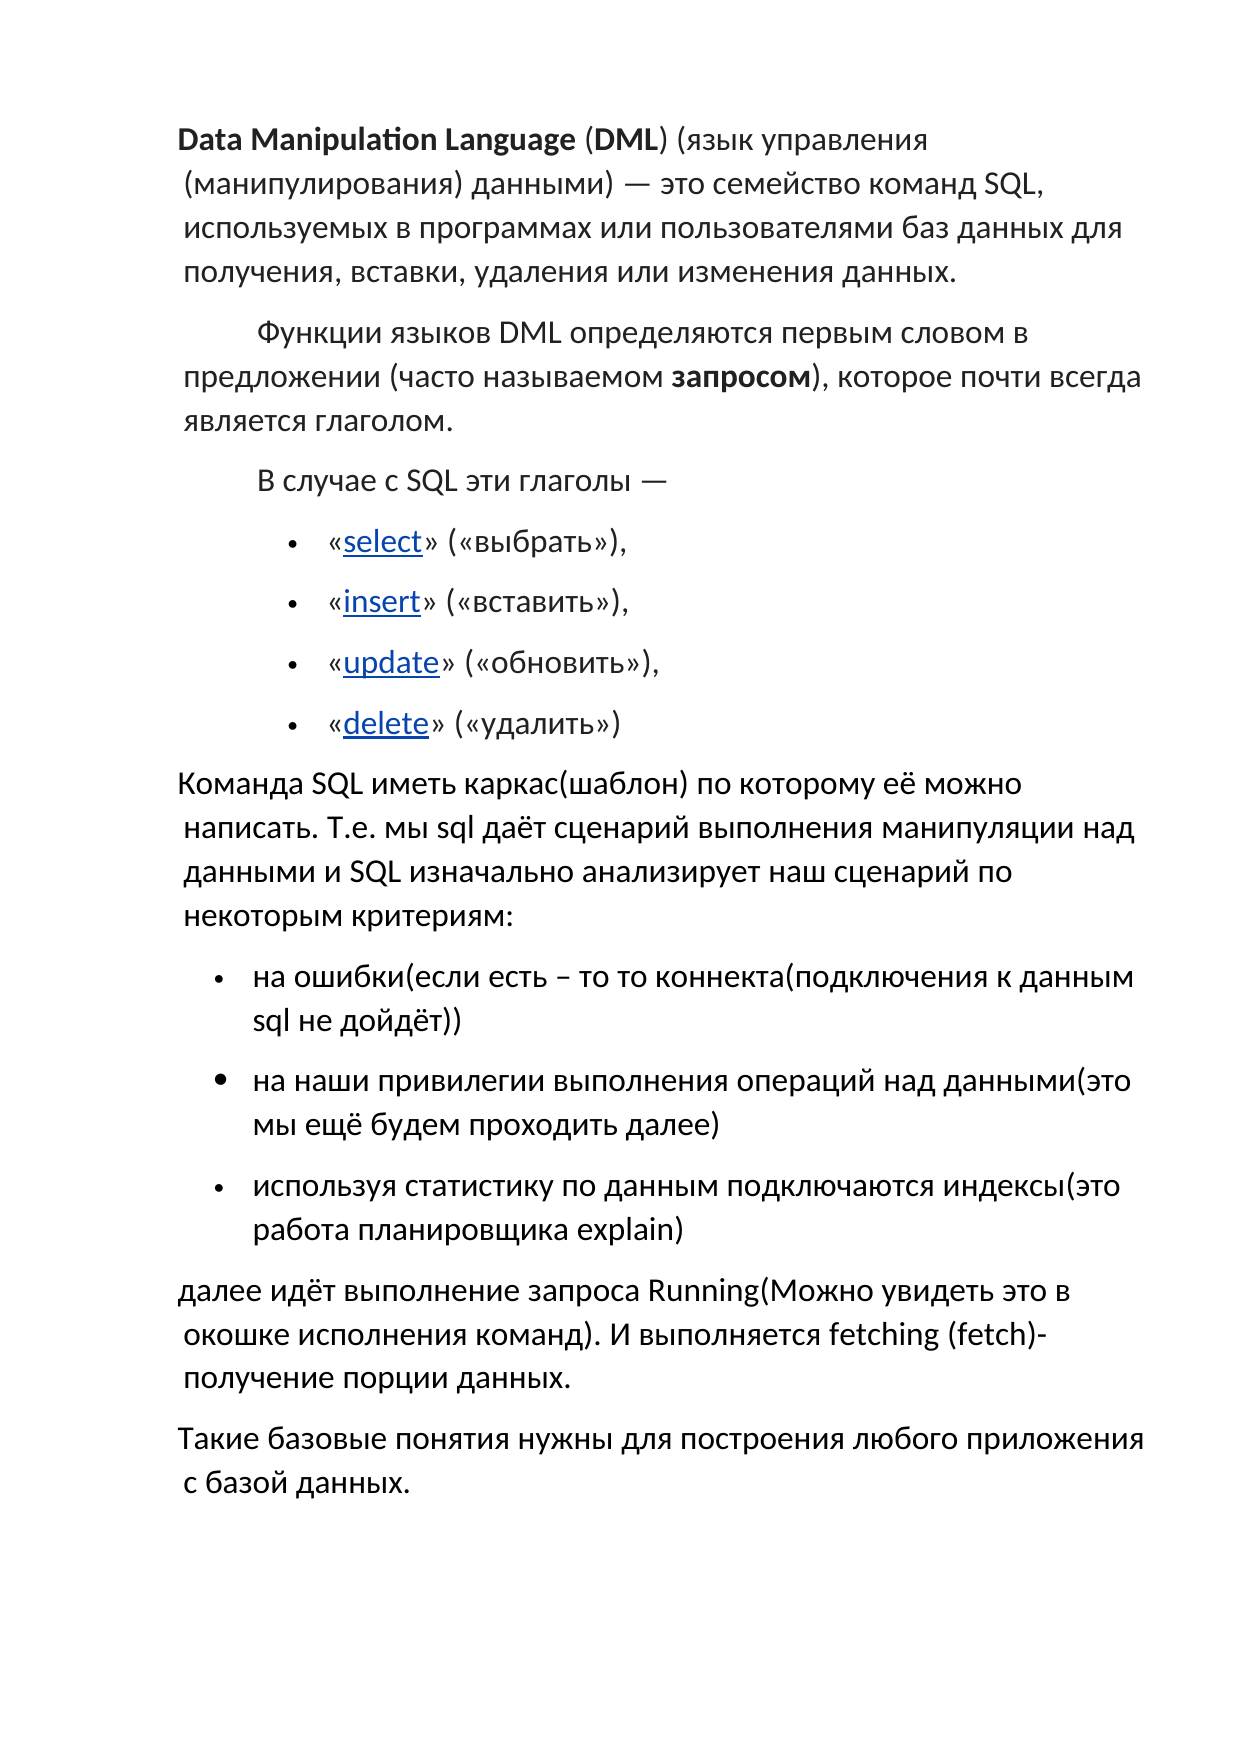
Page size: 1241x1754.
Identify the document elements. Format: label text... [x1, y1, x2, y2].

text Такие базовые понятия нужны для построения любого приложения с базой данных. [177, 1417, 1152, 1502]
list «update» («обновить»), [288, 641, 1152, 682]
list на ошибки(если есть – то то коннекта(подключения к данным sql не дойдёт)) [215, 955, 1152, 1039]
text В случае с SQL эти глаголы — [183, 459, 1152, 500]
text Функции языков DML определяются первым словом в предложении (часто называемом запросом), которое почти всегда является глаголом. [183, 311, 1152, 439]
list на наши привилегии выполнения операций над данными(это мы ещё будем проходить далее) [215, 1059, 1152, 1144]
text Команда SQL иметь каркас(шаблон) по которому её можно написать. Т.е. мы sql даёт сценарий выполнения манипуляции над данными и SQL изначально анализирует наш сценарий по некоторым критериям: [177, 762, 1152, 935]
list «insert» («вставить»), [288, 580, 1152, 621]
list «delete» («удалить») [288, 702, 1152, 742]
text Data Мanipulation Language (DML) (язык управления (манипулирования) данными) — это семейство команд SQL, используемых в программах или пользователями баз данных для получения, вставки, удаления или изменения данных. [177, 118, 1152, 291]
list используя статистику по данным подключаются индексы(это работа планировщика explain) [215, 1164, 1152, 1249]
text далее идёт выполнение запроса Running(Можно увидеть это в окошке исполнения команд). И выполняется fetching (fetch)- получение порции данных. [177, 1268, 1152, 1397]
list «select» («выбрать»), [288, 520, 1152, 561]
